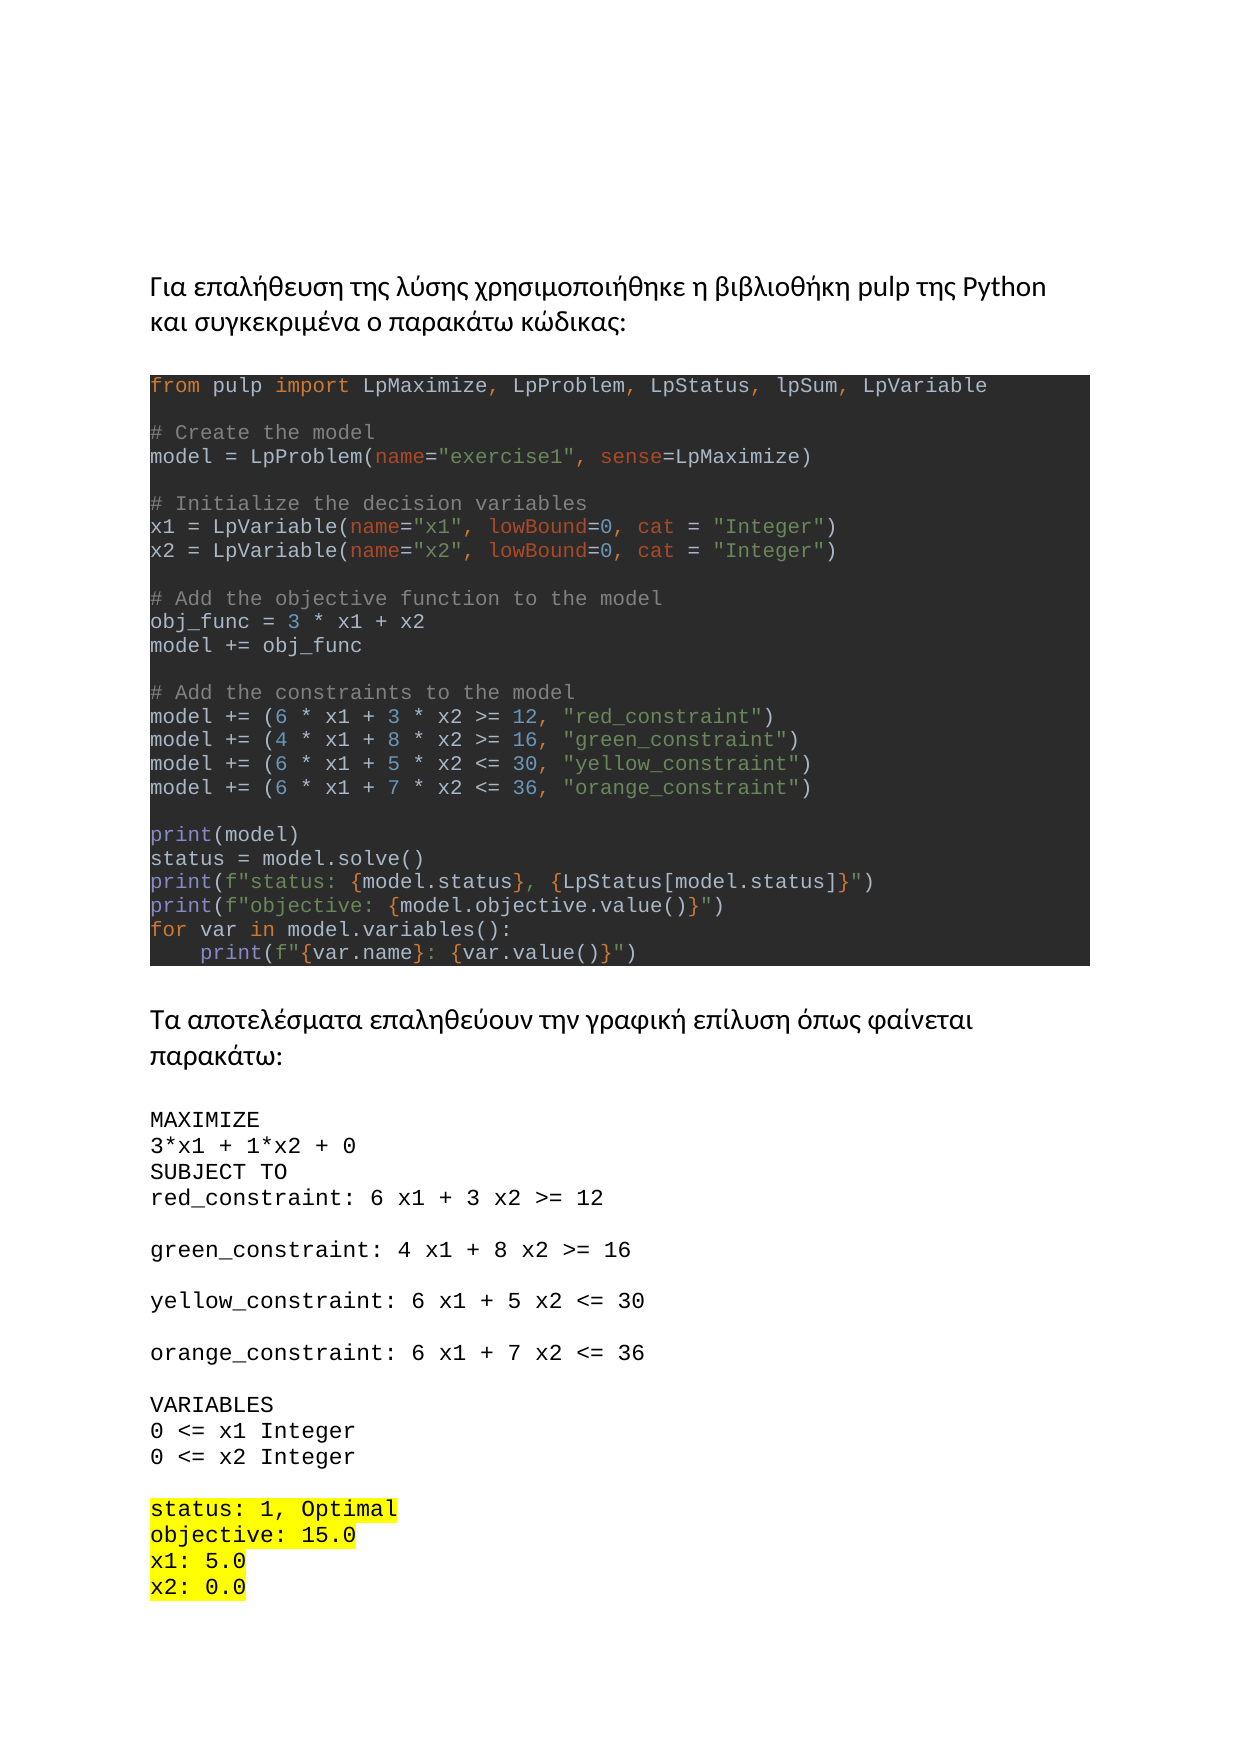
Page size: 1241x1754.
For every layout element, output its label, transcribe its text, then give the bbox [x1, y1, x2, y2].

text VARIABLES [150, 1394, 1090, 1419]
text 3*x1 + 1*x2 + 0 [150, 1134, 1090, 1160]
text 0 <= x2 Integer [150, 1446, 1090, 1471]
text status: 1, Optimal [150, 1497, 1090, 1523]
text 0 <= x1 Integer [150, 1419, 1090, 1446]
text Τα αποτελέσματα επαληθεύουν την γραφική επίλυση όπως φαίνεται παρακάτω: [150, 1001, 1090, 1073]
text SUBJECT TO [150, 1160, 1090, 1186]
text green_constraint: 4 x1 + 8 x2 >= 16 [150, 1238, 1090, 1264]
text x2: 0.0 [150, 1575, 1090, 1601]
text yellow_constraint: 6 x1 + 5 x2 <= 30 [150, 1290, 1090, 1316]
text MAXIMIZE [150, 1108, 1090, 1134]
text orange_constraint: 6 x1 + 7 x2 <= 36 [150, 1342, 1090, 1368]
text x1: 5.0 [150, 1549, 1090, 1575]
text red_constraint: 6 x1 + 3 x2 >= 12 [150, 1186, 1090, 1212]
text Για επαλήθευση της λύσης χρησιμοποιήθηκε η βιβλιοθήκη pulp της Python και συγκεκριμένα ο παρακάτω κώδικας: [150, 268, 1090, 339]
text objective: 15.0 [150, 1523, 1090, 1549]
text from pulp import LpMaximize, LpProblem, LpStatus, lpSum, LpVariable # Create the model model = LpProblem(name="exercise1", sense=LpMaximize) # Initialize the decision variables x1 = LpVariable(name="x1", lowBound=0, cat = "Integer") x2 = LpVariable(name="x2", lowBound=0, cat = "Integer") # Add the objective function to the model obj_func = 3 * x1 + x2 model += obj_func # Add the constraints to the model model += (6 * x1 + 3 * x2 >= 12, "red_constraint") model += (4 * x1 + 8 * x2 >= 16, "green_constraint") model += (6 * x1 + 5 * x2 <= 30, "yellow_constraint") model += (6 * x1 + 7 * x2 <= 36, "orange_constraint") print(model) status = model.solve() print(f"status: {model.status}, {LpStatus[model.status]}") print(f"objective: {model.objective.value()}") for var in model.variables(): print(f"{var.name}: {var.value()}") [150, 375, 1090, 966]
